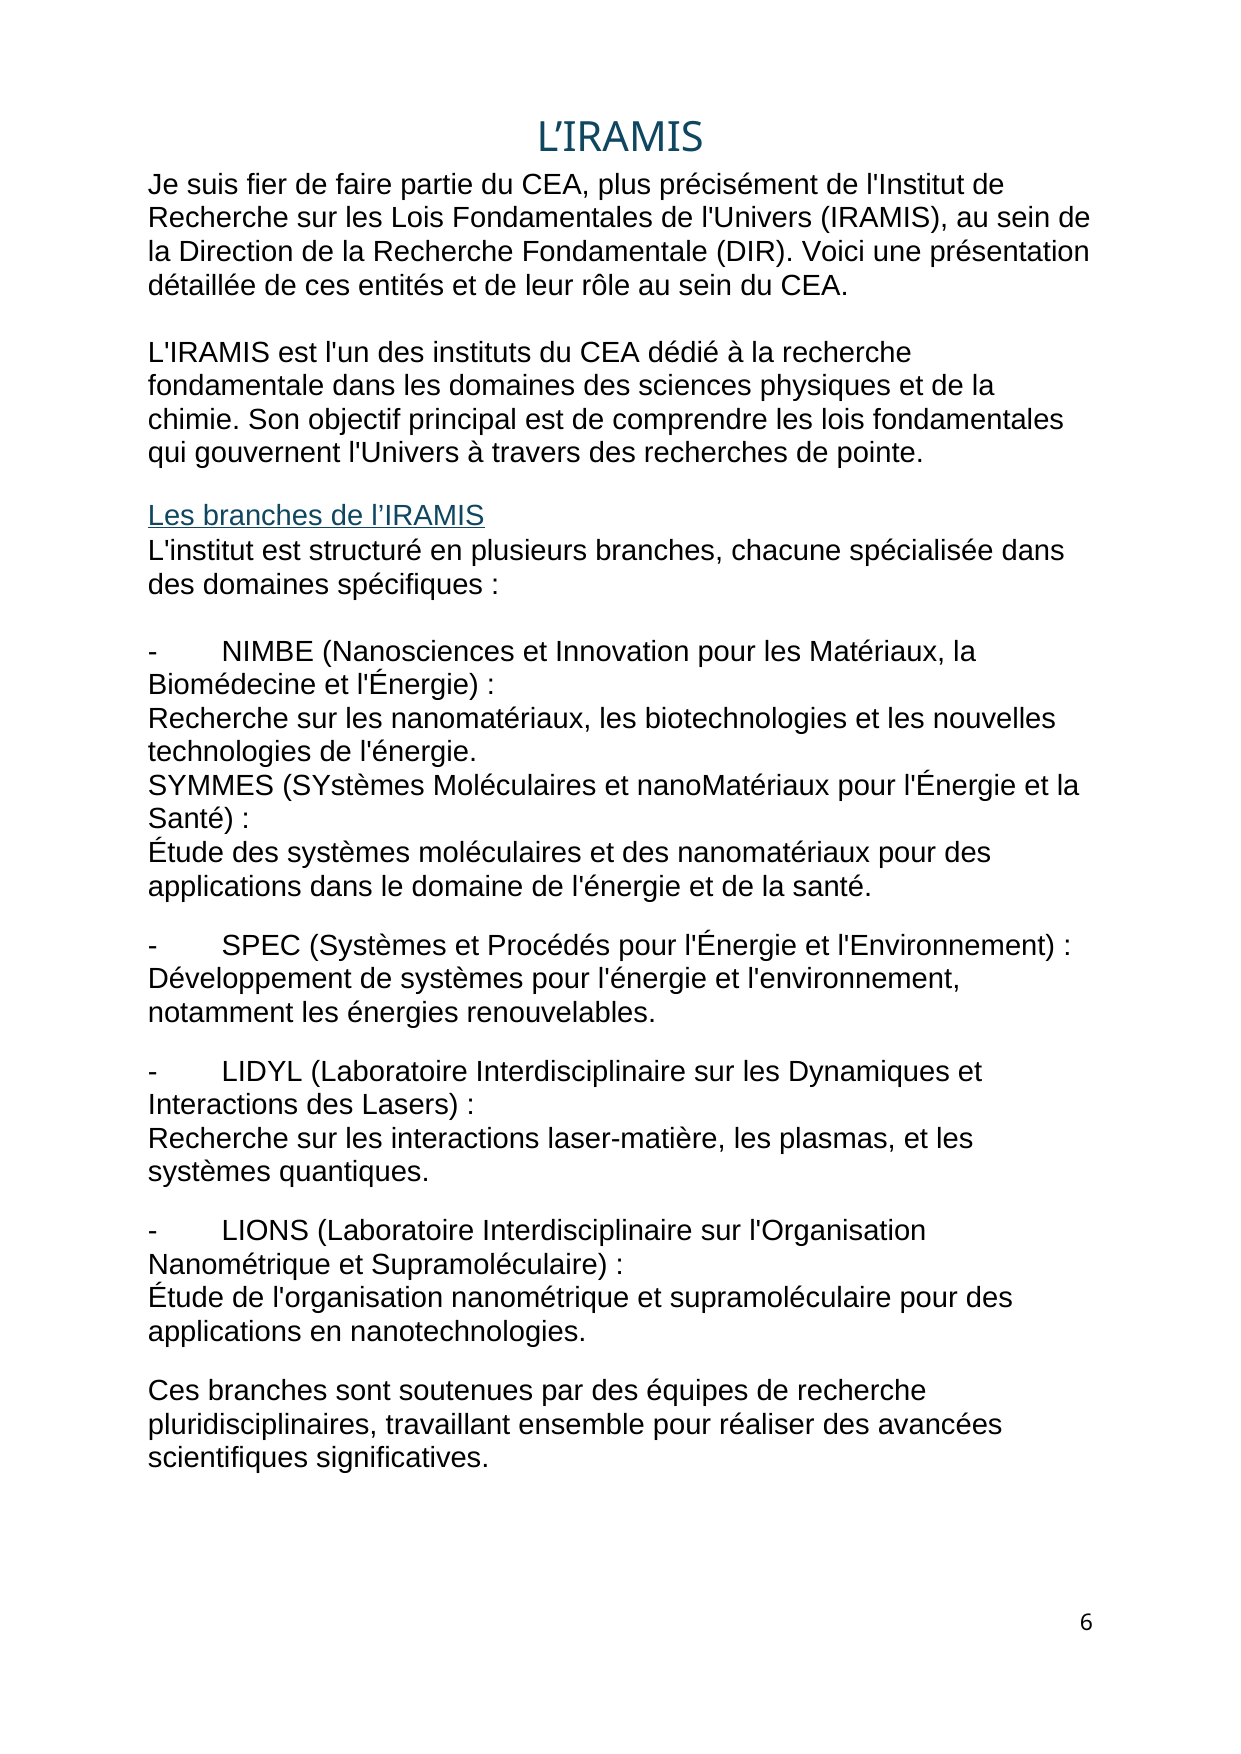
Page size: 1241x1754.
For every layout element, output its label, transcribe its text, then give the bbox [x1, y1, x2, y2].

text L'IRAMIS est l'un des instituts du CEA dédié à la recherche fondamentale dans les domaines des sciences physiques et de la chimie. Son objectif principal est de comprendre les lois fondamentales qui gouvernent l'Univers à travers des recherches de pointe. [148, 335, 1093, 469]
text L'institut est structuré en plusieurs branches, chacune spécialisée dans des domaines spécifiques : [148, 533, 1093, 600]
text Développement de systèmes pour l'énergie et l'environnement, notamment les énergies renouvelables. [148, 961, 1093, 1028]
text Recherche sur les interactions laser-matière, les plasmas, et les systèmes quantiques. [148, 1121, 1093, 1188]
subtitle Les branches de l’IRAMIS [148, 498, 1093, 531]
text SYMMES (SYstèmes Moléculaires et nanoMatériaux pour l'Énergie et la Santé) : [148, 768, 1093, 835]
text Étude de l'organisation nanométrique et supramoléculaire pour des applications en nanotechnologies. [148, 1281, 1093, 1348]
list LIONS (Laboratoire Interdisciplinaire sur l'Organisation Nanométrique et Supramoléculaire) : [148, 1213, 1093, 1281]
text Je suis fier de faire partie du CEA, plus précisément de l'Institut de Recherche sur les Lois Fondamentales de l'Univers (IRAMIS), au sein de la Direction de la Recherche Fondamentale (DIR). Voici une présentation détaillée de ces entités et de leur rôle au sein du CEA. [148, 167, 1093, 301]
list SPEC (Systèmes et Procédés pour l'Énergie et l'Environnement) : [148, 928, 1093, 961]
text Recherche sur les nanomatériaux, les biotechnologies et les nouvelles technologies de l'énergie. [148, 701, 1093, 768]
list LIDYL (Laboratoire Interdisciplinaire sur les Dynamiques et Interactions des Lasers) : [148, 1054, 1093, 1121]
list NIMBE (Nanosciences et Innovation pour les Matériaux, la Biomédecine et l'Énergie) : [148, 634, 1093, 701]
text Étude des systèmes moléculaires et des nanomatériaux pour des applications dans le domaine de l'énergie et de la santé. [148, 835, 1093, 902]
subtitle L’IRAMIS [148, 107, 1093, 164]
text Ces branches sont soutenues par des équipes de recherche pluridisciplinaires, travaillant ensemble pour réaliser des avancées scientifiques significatives. [148, 1373, 1093, 1474]
